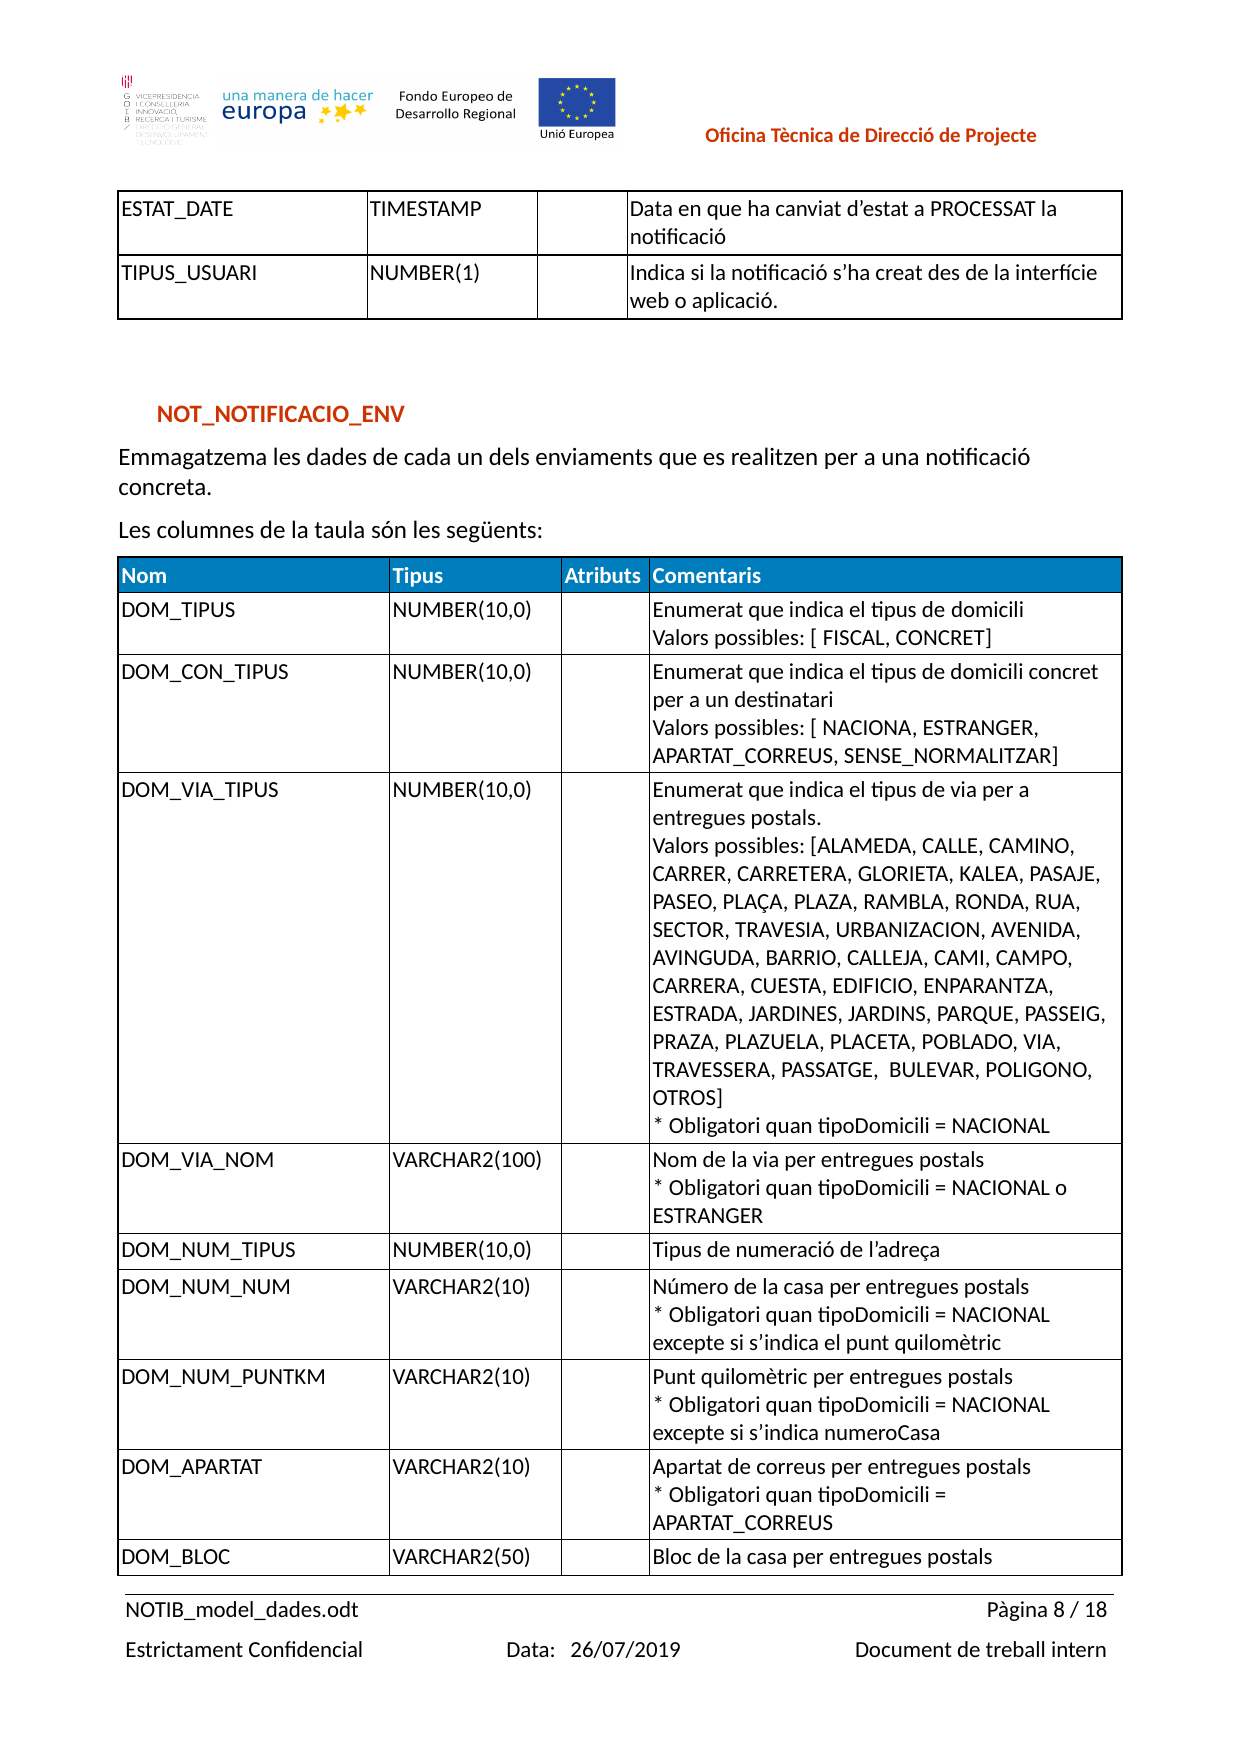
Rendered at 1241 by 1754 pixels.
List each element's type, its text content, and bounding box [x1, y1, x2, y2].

table_cell Indica si la notificació s’ha creat des de la interfície web o aplicació. [628, 256, 1121, 317]
table_cell NUMBER(10,0) [390, 773, 561, 1142]
table_cell [562, 593, 649, 654]
table_header Atributs [562, 558, 649, 592]
table_cell TIPUS_USUARI [119, 256, 367, 317]
table_cell DOM_VIA_TIPUS [119, 773, 389, 1142]
table_cell VARCHAR2(100) [390, 1144, 561, 1232]
table_cell NUMBER(10,0) [390, 1234, 561, 1269]
table_cell VARCHAR2(10) [390, 1450, 561, 1539]
table_cell DOM_NUM_PUNTKM [119, 1360, 389, 1449]
table_cell Apartat de correus per entregues postals * Obligatori quan tipoDomicili = APARTAT_CORREUS [650, 1450, 1121, 1539]
table_header Nom [119, 558, 389, 592]
table_header Tipus [390, 558, 561, 592]
table_cell ESTAT_DATE [119, 192, 367, 253]
table_cell Data en que ha canviat d’estat a PROCESSAT la notificació [628, 192, 1121, 253]
picture [118, 73, 213, 147]
table_cell [562, 1144, 649, 1232]
picture [219, 73, 621, 147]
table_cell DOM_CON_TIPUS [119, 655, 389, 772]
subtitle NOT_NOTIFICACIO_ENV [157, 398, 1122, 428]
table_header Comentaris [650, 558, 1121, 592]
table_cell VARCHAR2(10) [390, 1360, 561, 1449]
table_cell NUMBER(10,0) [390, 655, 561, 772]
text Emmagatzema les dades de cada un dels enviaments que es realitzen per a una notificació concreta. [118, 441, 1122, 502]
table_cell [562, 1540, 649, 1575]
table_cell [562, 655, 649, 772]
table_cell NUMBER(10,0) [390, 593, 561, 654]
table_cell [562, 773, 649, 1142]
table_cell Enumerat que indica el tipus de domicili concret per a un destinatari Valors possibles: [ NACIONA, ESTRANGER, APARTAT_CORREUS, SENSE_NORMALITZAR] [650, 655, 1121, 772]
text Les columnes de la taula són les següents: [118, 514, 1122, 544]
table_cell Enumerat que indica el tipus de domicili Valors possibles: [ FISCAL, CONCRET] [650, 593, 1121, 654]
table_cell Nom de la via per entregues postals * Obligatori quan tipoDomicili = NACIONAL o ESTRANGER [650, 1144, 1121, 1232]
table_cell DOM_VIA_NOM [119, 1144, 389, 1232]
table_cell [562, 1450, 649, 1539]
table_cell VARCHAR2(10) [390, 1270, 561, 1359]
table_cell DOM_NUM_NUM [119, 1270, 389, 1359]
table_cell [562, 1270, 649, 1359]
table_cell DOM_BLOC [119, 1540, 389, 1575]
table_cell [538, 256, 627, 317]
table_cell [562, 1360, 649, 1449]
table_cell NUMBER(1) [368, 256, 537, 317]
table_cell Bloc de la casa per entregues postals [650, 1540, 1121, 1575]
table_cell DOM_TIPUS [119, 593, 389, 654]
table_cell Enumerat que indica el tipus de via per a entregues postals. Valors possibles: [ALAMEDA, CALLE, CAMINO, CARRER, CARRETERA, GLORIETA, KALEA, PASAJE, PASEO, PLAÇA, PLAZA, RAMBLA, RONDA, RUA, SECTOR, TRAVESIA, URBANIZACION, AVENIDA, AVINGUDA, BARRIO, CALLEJA, CAMI, CAMPO, CARRERA, CUESTA, EDIFICIO, ENPARANTZA, ESTRADA, JARDINES, JARDINS, PARQUE, PASSEIG, PRAZA, PLAZUELA, PLACETA, POBLADO, VIA, TRAVESSERA, PASSATGE, BULEVAR, POLIGONO, OTROS] * Obligatori quan tipoDomicili = NACIONAL [650, 773, 1121, 1142]
table_cell TIMESTAMP [368, 192, 537, 253]
table_cell [538, 192, 627, 253]
table_cell Punt quilomètric per entregues postals * Obligatori quan tipoDomicili = NACIONAL excepte si s’indica numeroCasa [650, 1360, 1121, 1449]
table_cell VARCHAR2(50) [390, 1540, 561, 1575]
table_cell [562, 1234, 649, 1269]
table_cell Número de la casa per entregues postals * Obligatori quan tipoDomicili = NACIONAL excepte si s’indica el punt quilomètric [650, 1270, 1121, 1359]
table_cell Tipus de numeració de l’adreça [650, 1234, 1121, 1269]
table_cell DOM_APARTAT [119, 1450, 389, 1539]
table_cell DOM_NUM_TIPUS [119, 1234, 389, 1269]
